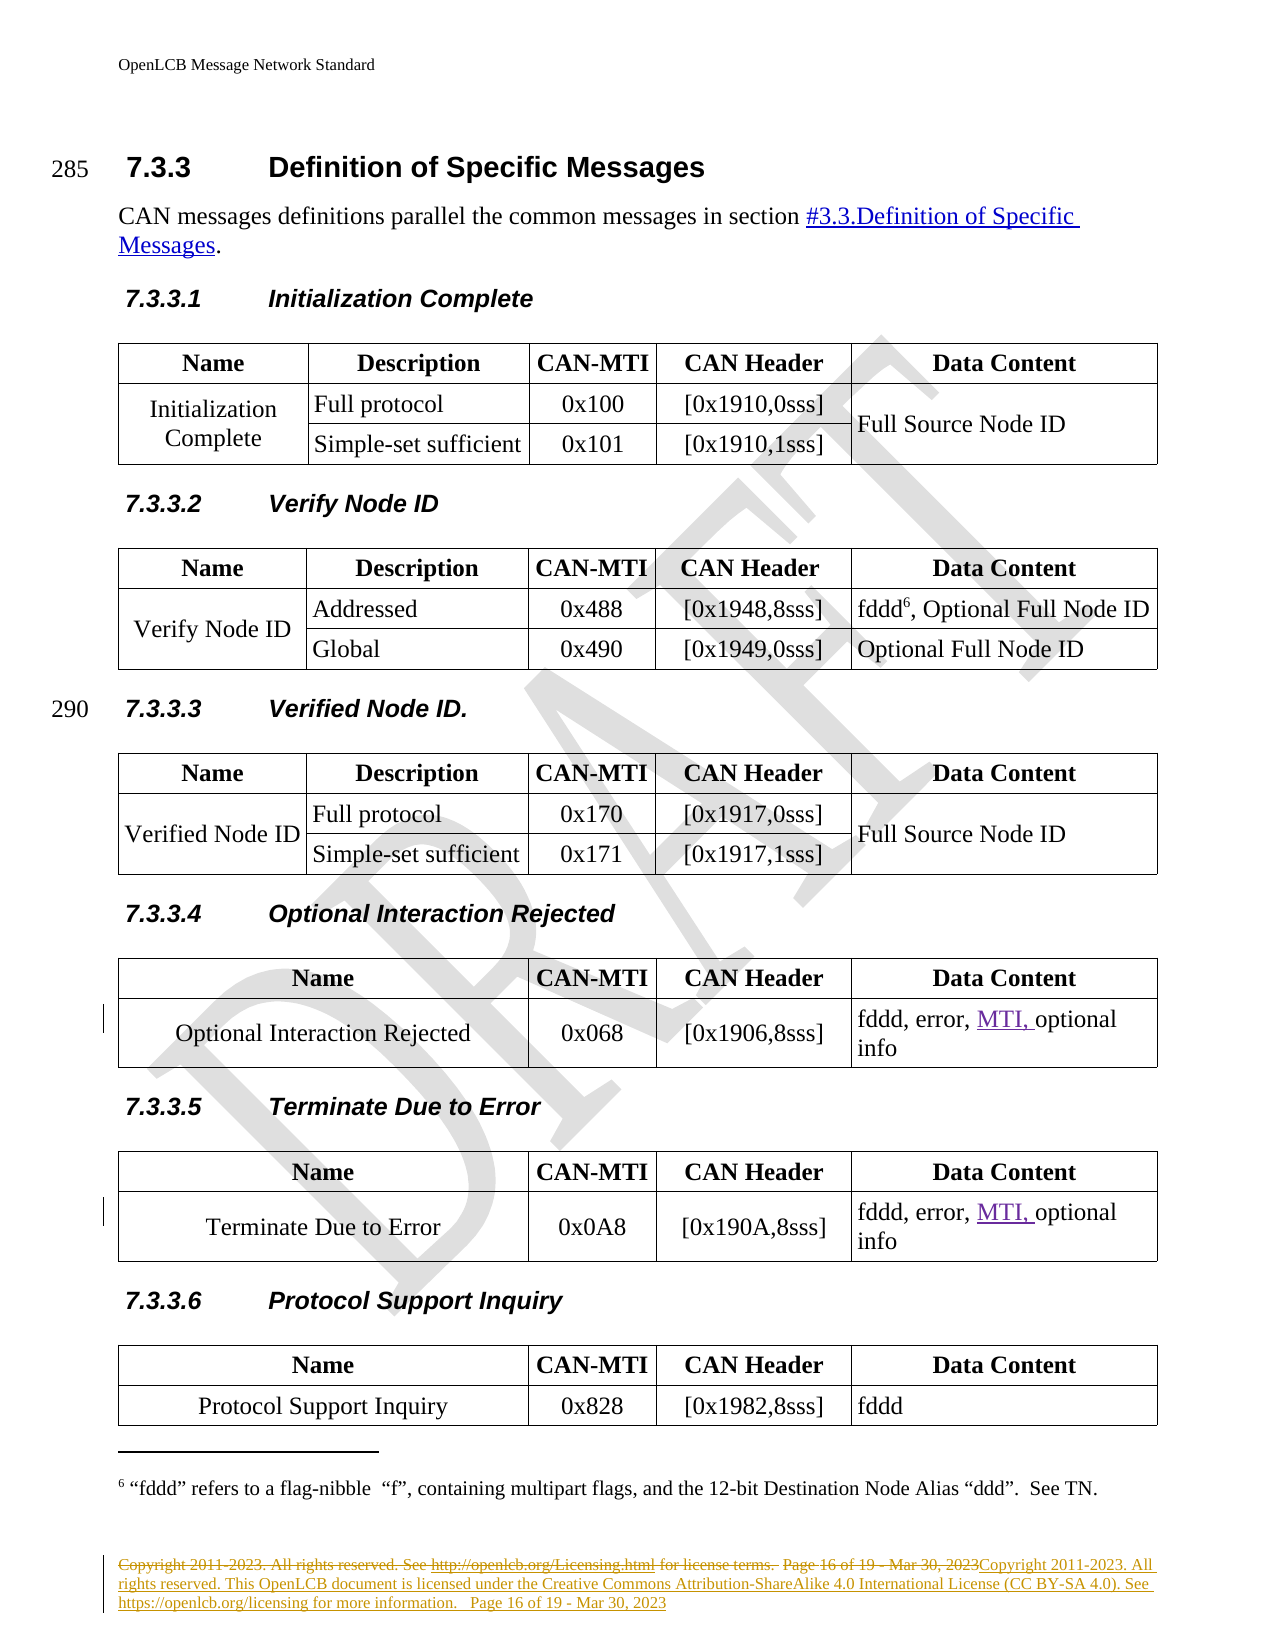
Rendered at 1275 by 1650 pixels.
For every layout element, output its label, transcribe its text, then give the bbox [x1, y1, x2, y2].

table_header Name [119, 344, 308, 383]
table_header [656, 775, 684, 793]
table_cell Terminate Due to Error [352, 1192, 468, 1258]
table_cell Full protocol [307, 794, 528, 833]
table_header CAN Header [657, 1152, 851, 1191]
table_cell fddd, error, MTI, optional info [852, 1192, 1157, 1261]
table_cell Initialization Complete [119, 384, 308, 464]
table_header [868, 366, 910, 383]
table_cell Optional Interaction Rejected [368, 999, 510, 1067]
subtitle [794, 489, 909, 517]
table_cell 0x170 [612, 794, 655, 833]
table_cell Optional Interaction Rejected [119, 999, 215, 1067]
table_cell fddd, error, MTI, optional info [852, 999, 1157, 1067]
table_cell 0x170 [529, 794, 616, 833]
table_header Data Content [987, 549, 1157, 588]
table_cell [0x1917,1sss] [810, 834, 851, 848]
table_cell Simple-set sufficient [377, 845, 472, 874]
table_cell 0x490 [529, 629, 655, 669]
table_cell Terminate Due to Error [119, 1192, 376, 1261]
table_header CAN-MTI [529, 1152, 656, 1191]
table_cell Addressed [307, 589, 528, 628]
table_cell [0x1949,0sss] [749, 629, 825, 667]
table_cell [0x1948,8sss] [709, 589, 829, 628]
subtitle Verified Node ID. [118, 694, 544, 722]
table_cell [0x1917,0sss] [707, 819, 745, 833]
table_cell [0x190A,8sss] [657, 1192, 851, 1261]
table_header CAN-MTI [529, 754, 590, 793]
table_cell 0x171 [529, 834, 642, 874]
subtitle [751, 489, 800, 517]
table_header CAN Header [657, 1346, 851, 1385]
table_cell 0x100 [530, 384, 656, 423]
table_header Name [492, 1152, 528, 1191]
table_header Data Content [852, 549, 980, 588]
subtitle Optional Interaction Rejected [530, 899, 677, 927]
table_header CAN-MTI [529, 1346, 656, 1385]
table_header Name [119, 959, 441, 998]
table_cell Optional Full Node ID [852, 629, 1036, 669]
table_cell Simple-set sufficient [307, 834, 381, 874]
table_header Description [307, 549, 528, 588]
table_cell Verified Node ID [119, 794, 306, 874]
subtitle Optional Interaction Rejected [118, 899, 370, 927]
table_header [852, 344, 870, 362]
table_header Data Content [852, 1346, 1157, 1385]
table_header Description [307, 754, 528, 793]
table_header CAN-MTI [529, 549, 655, 588]
table_header CAN-MTI [586, 754, 655, 793]
table_cell fddd, Optional Full Node ID [852, 589, 1020, 628]
subtitle Definition of Specific Messages [118, 150, 1157, 183]
table_cell [0x1917,1sss] [666, 834, 807, 874]
subtitle [814, 694, 1157, 722]
table_header CAN Header [657, 344, 851, 383]
table_cell [0x1948,8sss] [817, 589, 851, 623]
table_cell [0x1949,0sss] [821, 643, 851, 669]
table_header Name [119, 549, 306, 588]
table_header CAN-MTI [530, 344, 656, 383]
subtitle Protocol Support Inquiry [411, 1286, 1157, 1314]
table_cell fddd, Optional Full Node ID [1027, 589, 1157, 628]
subtitle Initialization Complete [118, 284, 1157, 312]
table_cell Optional Interaction Rejected [205, 1002, 394, 1067]
table_cell 0x068 [529, 999, 656, 1067]
table_cell [0x1910,1sss] [788, 428, 851, 464]
table_header [497, 978, 528, 998]
table_header Data Content [892, 344, 1157, 383]
table_cell [0x1917,0sss] [747, 794, 851, 833]
table_header CAN-MTI [529, 983, 563, 998]
subtitle [927, 489, 1157, 517]
table_cell Optional Full Node ID [1043, 629, 1157, 669]
subtitle Terminate Due to Error [461, 1092, 562, 1121]
subtitle Terminate Due to Error [591, 1092, 1157, 1121]
table_cell 0x488 [529, 589, 655, 628]
table_header CAN Header [714, 959, 851, 998]
text CAN messages definitions parallel the common messages in section #3.3.Definition of Specific Messages. [118, 201, 1157, 259]
table_cell Full Source Node ID [852, 384, 1157, 464]
table_cell Full Source Node ID [852, 794, 1157, 874]
table_header Name [119, 1152, 306, 1191]
table_cell Terminate Due to Error [452, 1192, 528, 1261]
table_cell [0x1910,0sss] [657, 384, 830, 423]
table_header CAN Header [685, 549, 851, 588]
table_cell [0x1982,8sss] [657, 1386, 851, 1425]
table_cell [0x1949,0sss] [656, 629, 743, 669]
table_cell 0x101 [530, 424, 656, 464]
subtitle Terminate Due to Error [118, 1092, 236, 1121]
table_header CAN-MTI [556, 959, 656, 998]
table_header Description [309, 344, 529, 383]
table_header Data Content [852, 1152, 1157, 1191]
table_header [448, 959, 499, 985]
table_cell [0x1910,1sss] [657, 424, 790, 464]
table_cell 0x828 [529, 1386, 656, 1425]
table_cell [0x1917,0sss] [656, 794, 701, 833]
table_header Data Content [852, 959, 1157, 998]
table_cell Protocol Support Inquiry [119, 1386, 528, 1425]
subtitle Protocol Support Inquiry [118, 1286, 396, 1314]
table_cell Simple-set sufficient [309, 424, 529, 464]
table_header Name [119, 754, 306, 793]
table_cell Verify Node ID [119, 589, 306, 669]
table_cell [638, 834, 655, 854]
subtitle Optional Interaction Rejected [680, 899, 1157, 927]
subtitle [589, 694, 796, 722]
table_cell fddd [852, 1386, 1157, 1425]
table_header Name [119, 1346, 528, 1385]
table_cell Global [307, 629, 528, 669]
table_cell 0x0A8 [529, 1192, 656, 1261]
table_cell Optional Interaction Rejected [492, 999, 528, 1039]
table_header CAN Header [684, 754, 851, 793]
table_cell Simple-set sufficient [477, 834, 528, 874]
subtitle Terminate Due to Error [252, 1092, 441, 1121]
table_cell [0x1906,8sss] [657, 999, 851, 1067]
table_cell Full protocol [309, 384, 529, 423]
table_header CAN Header [657, 959, 707, 998]
table_header Name [312, 1152, 468, 1191]
subtitle Verify Node ID [118, 489, 725, 517]
subtitle Optional Interaction Rejected [388, 899, 509, 927]
table_header Data Content [874, 754, 1157, 793]
table_cell [0x1948,8sss] [656, 589, 702, 628]
